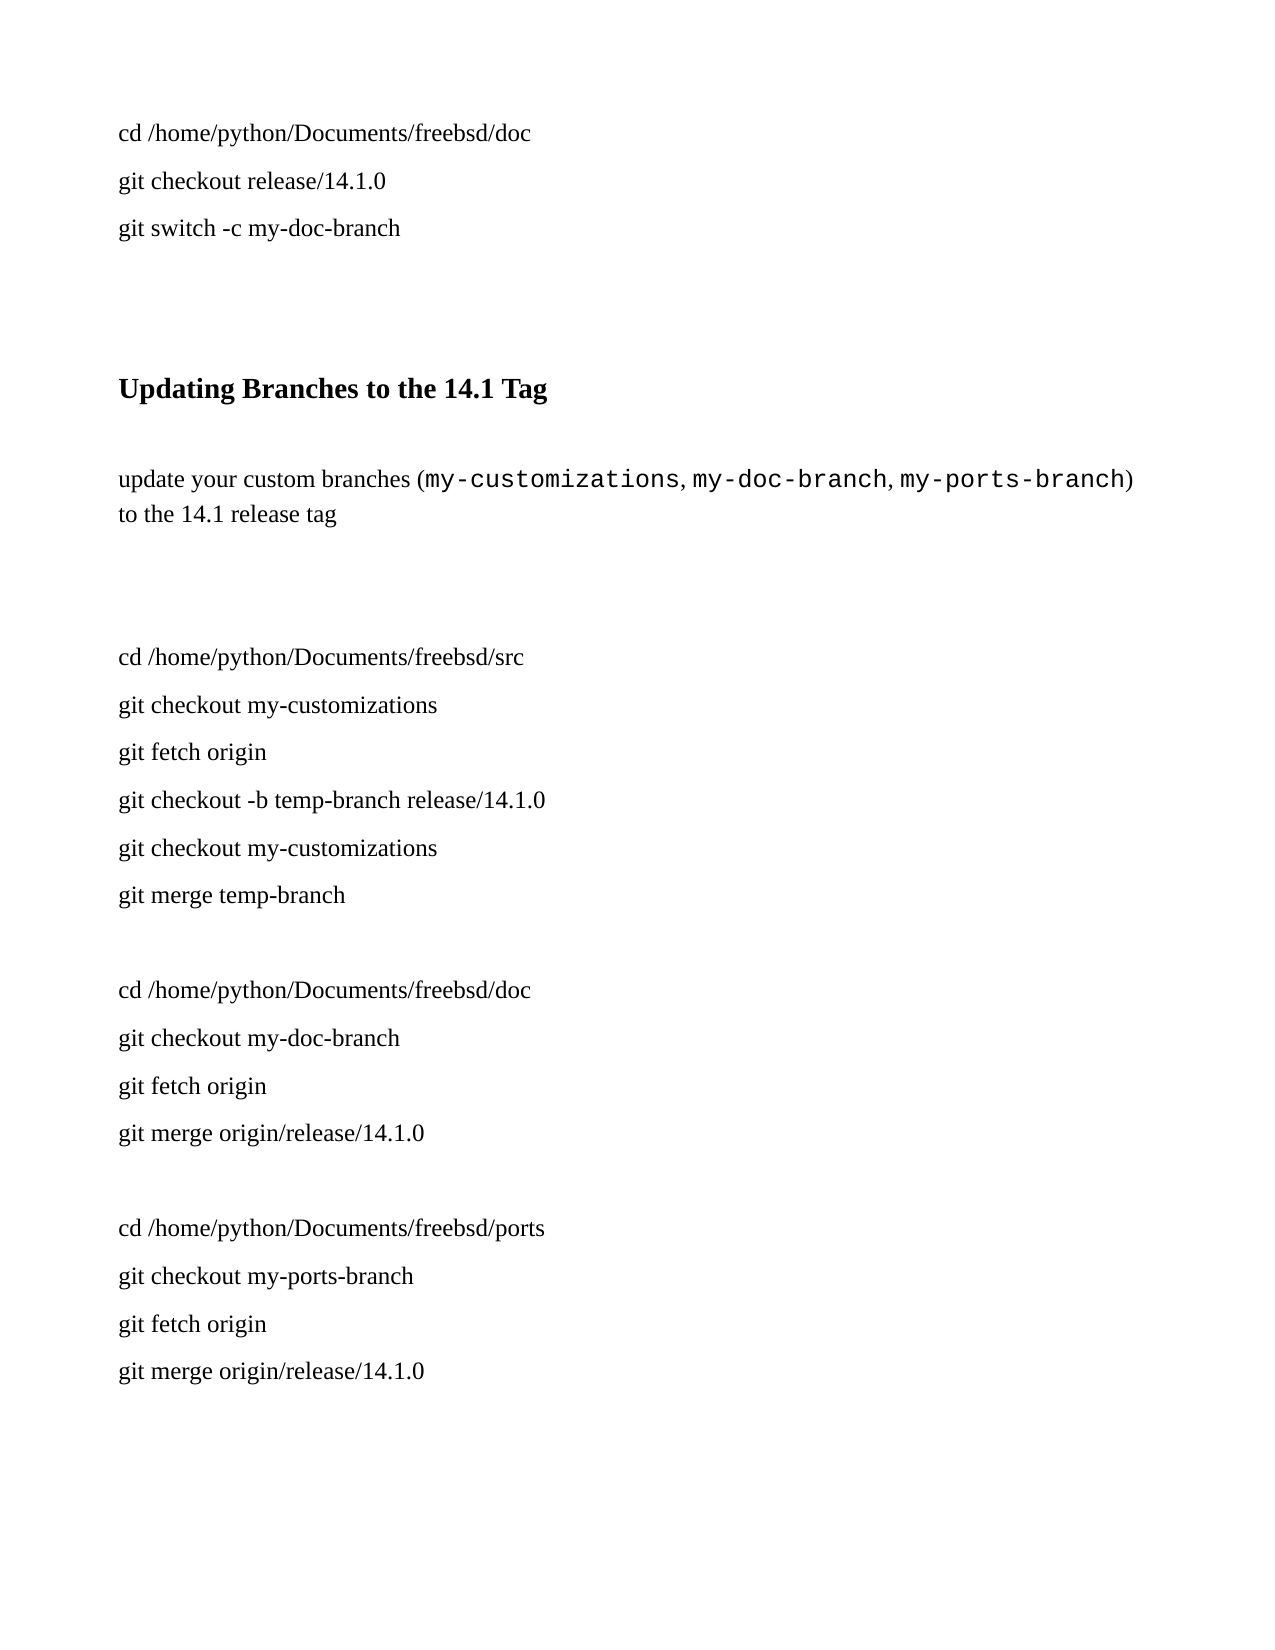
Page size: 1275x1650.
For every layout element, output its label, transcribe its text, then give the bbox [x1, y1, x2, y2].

text git checkout my-doc-branch [118, 1023, 1157, 1052]
text git merge temp-branch [118, 880, 1157, 909]
text git checkout my-customizations [118, 690, 1157, 719]
text git checkout release/14.1.0 [118, 166, 1157, 194]
text git fetch origin [118, 737, 1157, 766]
text git merge origin/release/14.1.0 [118, 1118, 1157, 1147]
text cd /home/python/Documents/freebsd/ports [118, 1213, 1157, 1242]
text git checkout my-customizations [118, 833, 1157, 861]
subtitle Updating Branches to the 14.1 Tag [118, 371, 1157, 404]
text git merge origin/release/14.1.0 [118, 1356, 1157, 1385]
text git fetch origin [118, 1071, 1157, 1099]
text git fetch origin [118, 1309, 1157, 1337]
text cd /home/python/Documents/freebsd/src [118, 642, 1157, 671]
text git checkout -b temp-branch release/14.1.0 [118, 785, 1157, 814]
text update your custom branches (my-customizations, my-doc-branch, my-ports-branch) to the 14.1 release tag [118, 464, 1157, 528]
text git checkout my-ports-branch [118, 1261, 1157, 1290]
text cd /home/python/Documents/freebsd/doc [118, 976, 1157, 1004]
text cd /home/python/Documents/freebsd/doc [118, 118, 1157, 147]
text git switch -c my-doc-branch [118, 213, 1157, 242]
